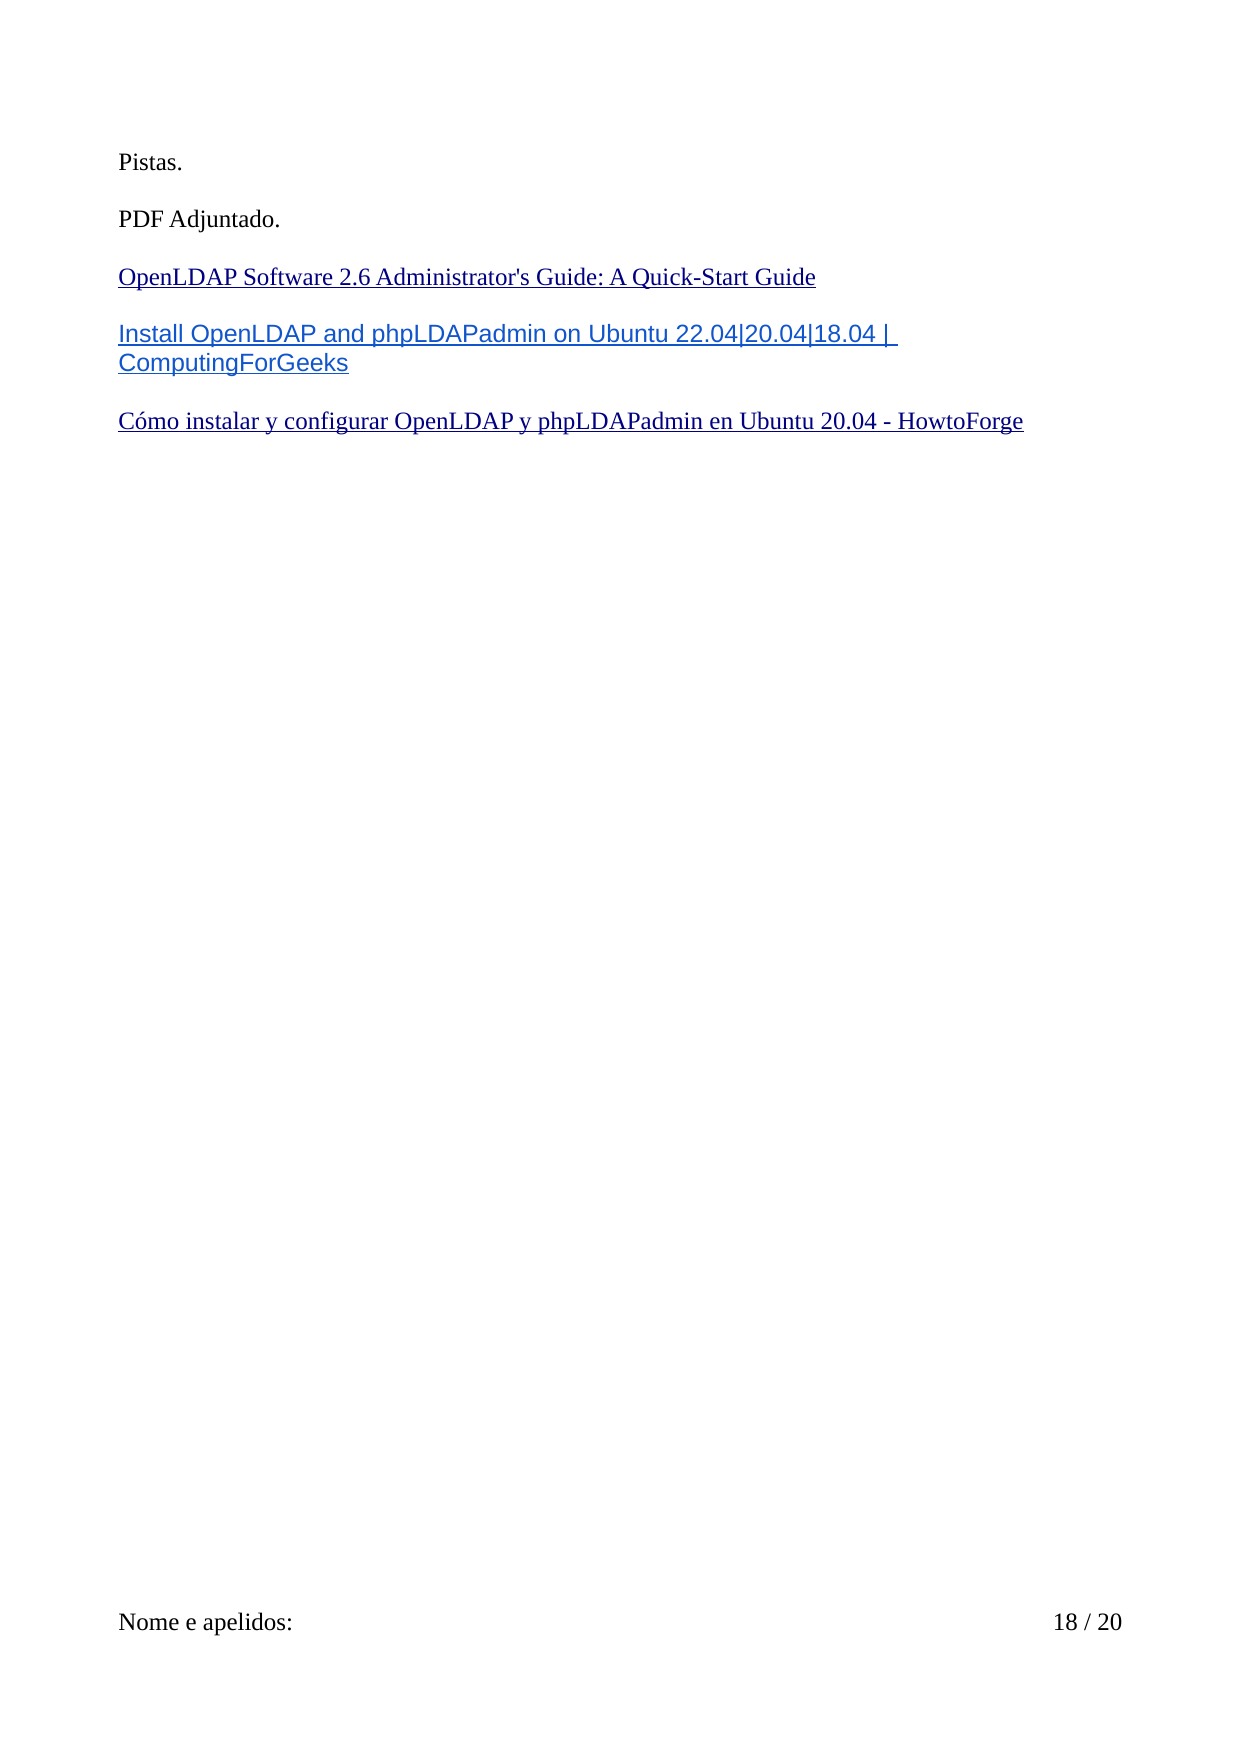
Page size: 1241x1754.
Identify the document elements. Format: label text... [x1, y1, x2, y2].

text OpenLDAP Software 2.6 Administrator's Guide: A Quick-Start Guide [118, 262, 1122, 291]
text Pistas. [118, 147, 1122, 176]
text PDF Adjuntado. [118, 204, 1122, 233]
text Cómo instalar y configurar OpenLDAP y phpLDAPadmin en Ubuntu 20.04 - HowtoForge [118, 406, 1122, 434]
text Install OpenLDAP and phpLDAPadmin on Ubuntu 22.04|20.04|18.04 | ComputingForGeeks [118, 319, 1122, 377]
